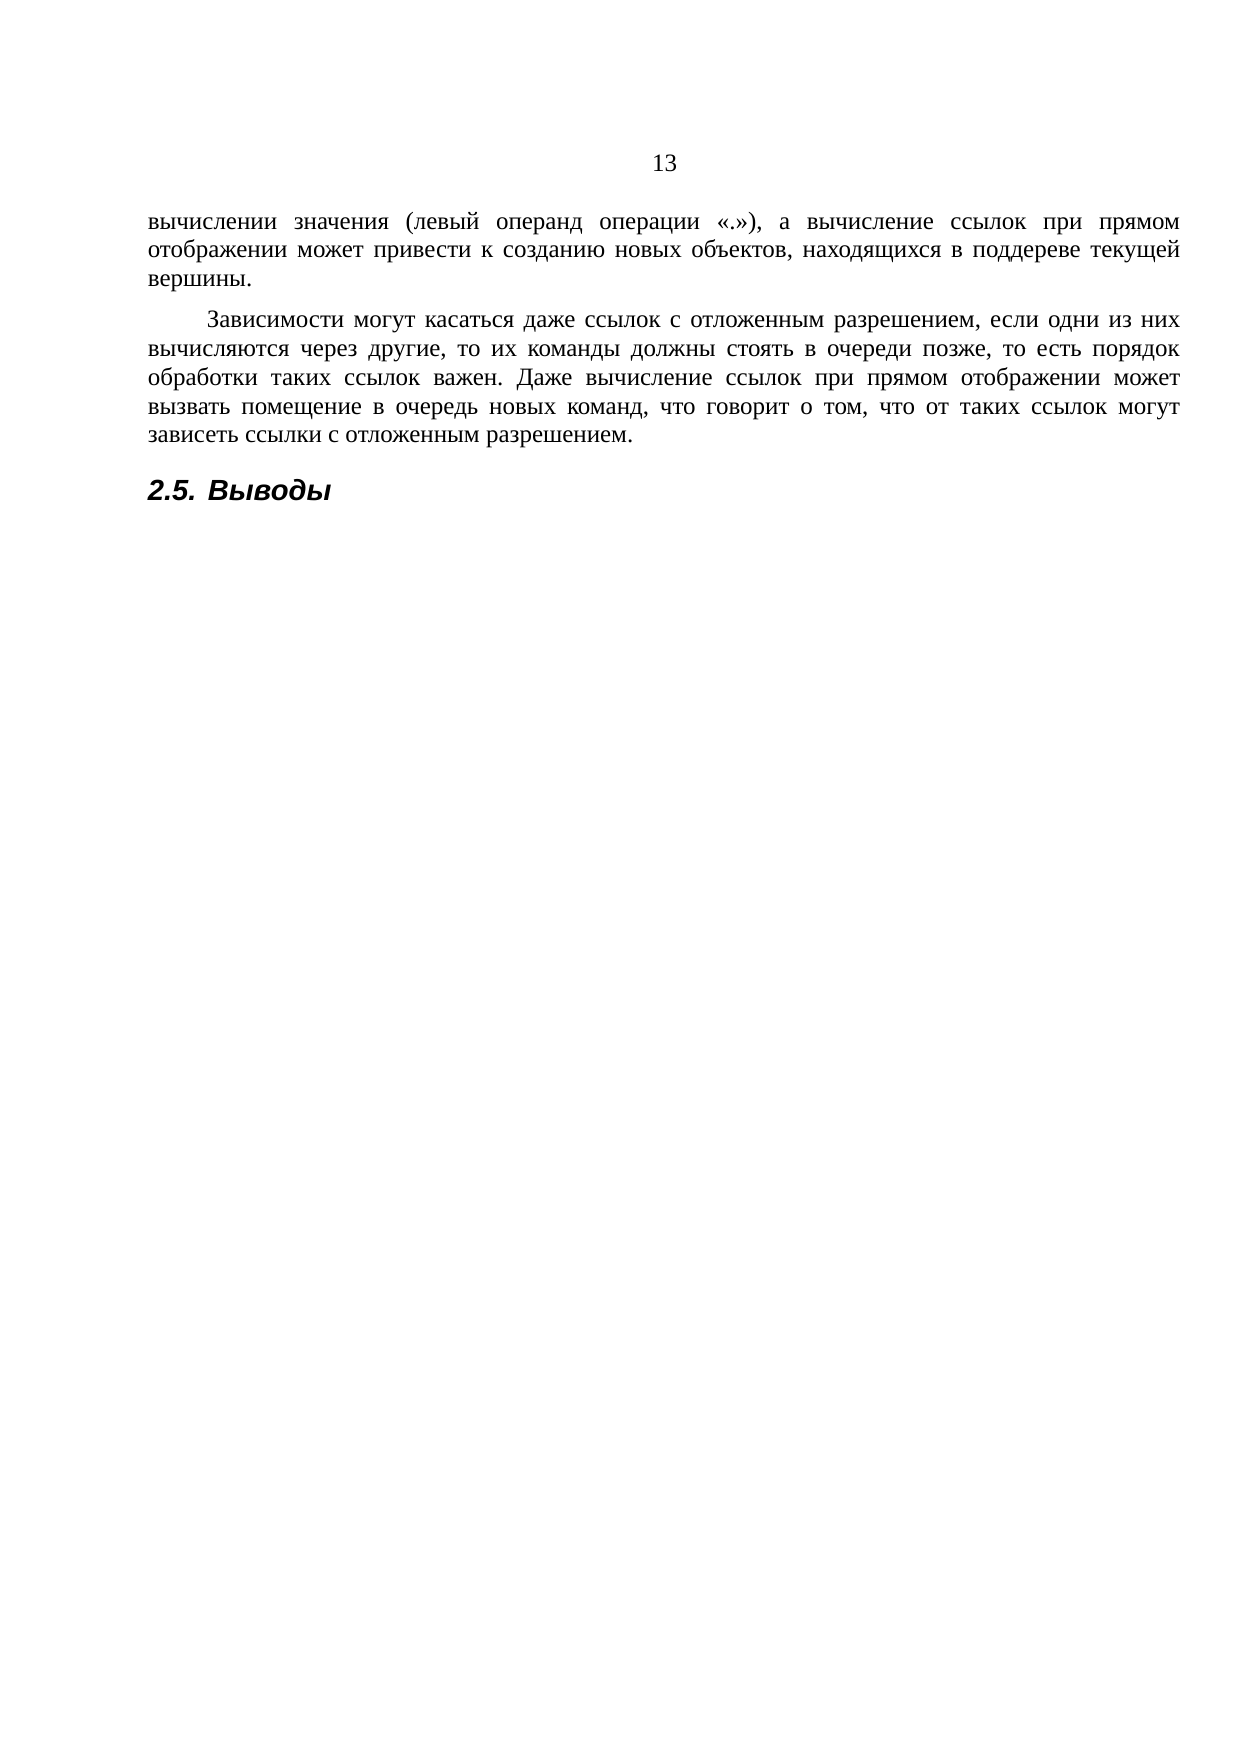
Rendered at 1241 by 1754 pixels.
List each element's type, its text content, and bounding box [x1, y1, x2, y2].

text Зависимости могут касаться даже ссылок с отложенным разрешением, если одни из них вычисляются через другие, то их команды должны стоять в очереди позже, то есть порядок обработки таких ссылок важен. Даже вычисление ссылок при прямом отображении может вызвать помещение в очередь новых команд, что говорит о том, что от таких ссылок могут зависеть ссылки с отложенным разрешением. [148, 304, 1181, 448]
subtitle Выводы [148, 473, 1181, 507]
text вычислении значения (левый операнд операции «.»), а вычисление ссылок при прямом отображении может привести к созданию новых объектов, находящихся в поддереве текущей вершины. [148, 206, 1181, 292]
